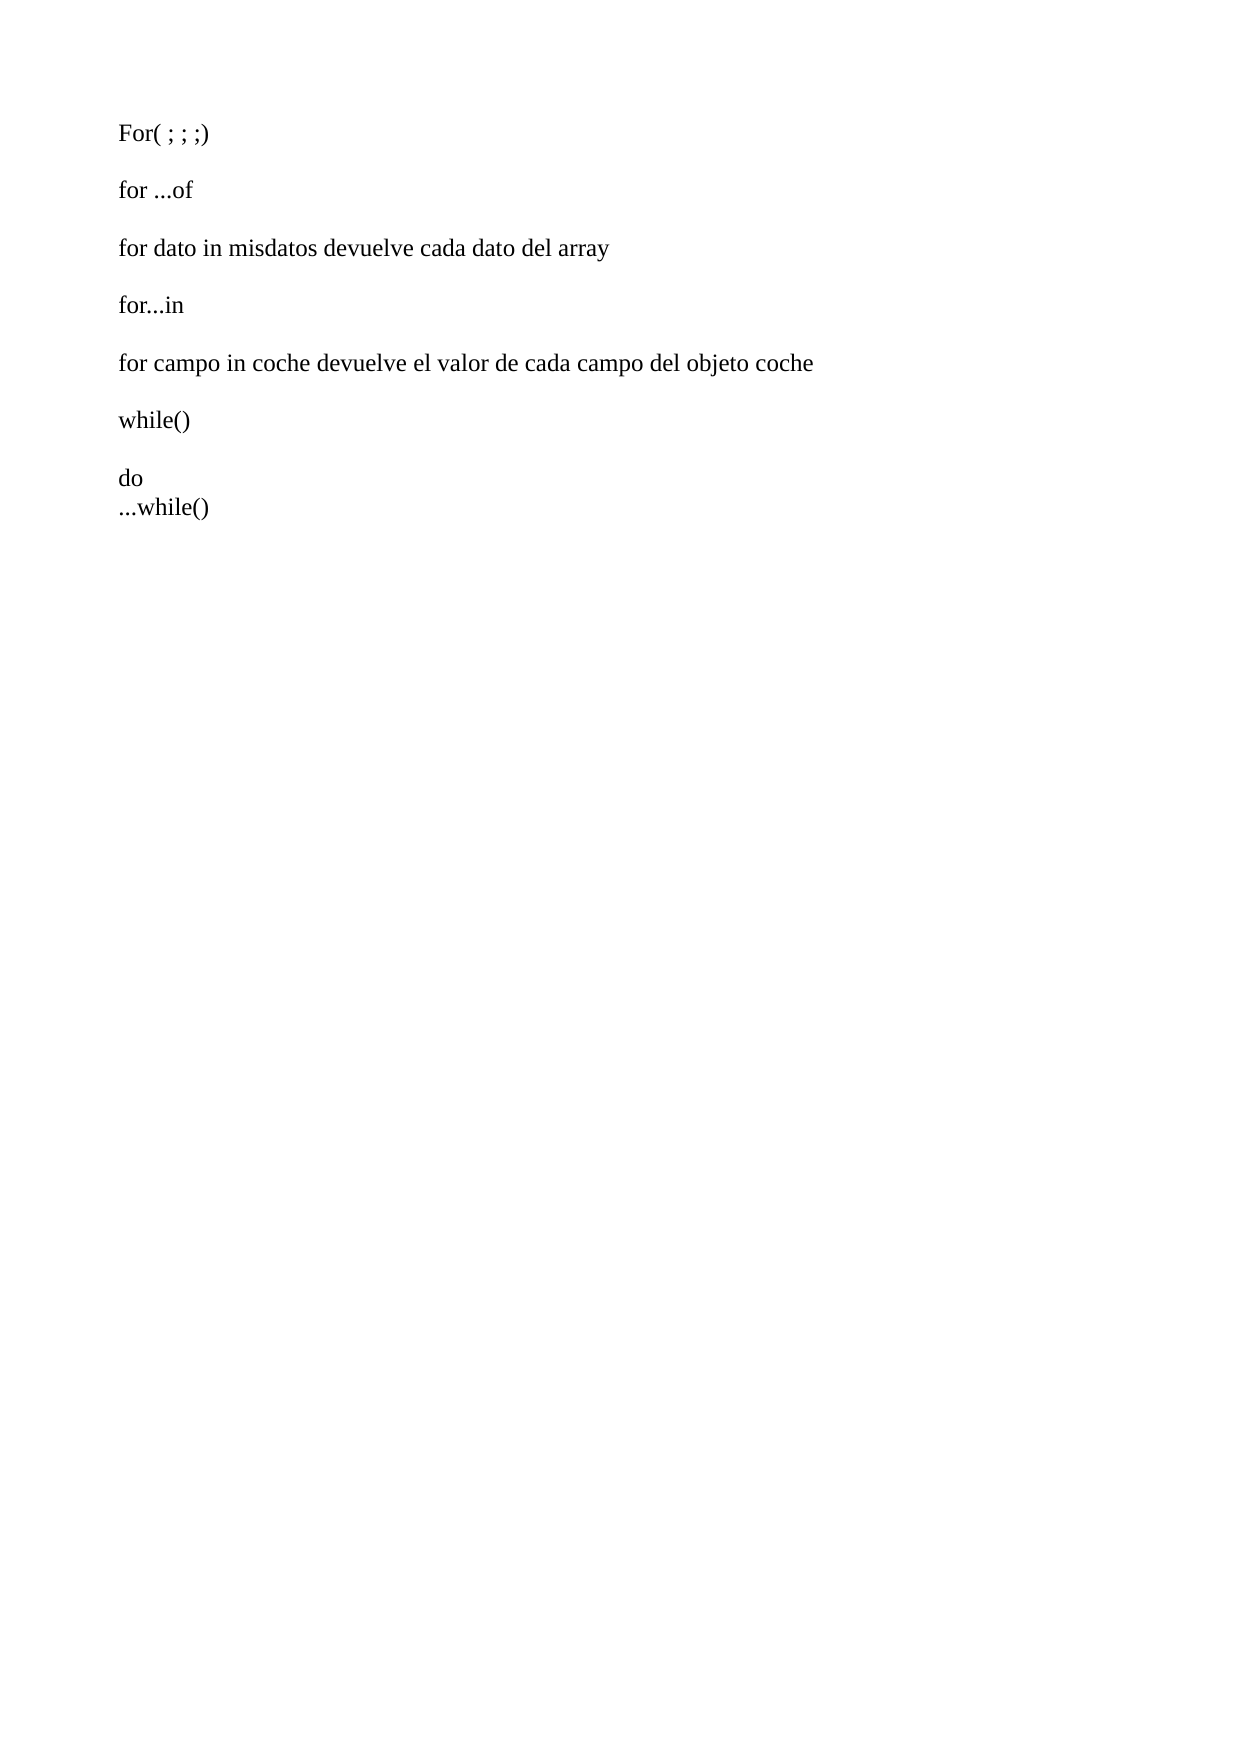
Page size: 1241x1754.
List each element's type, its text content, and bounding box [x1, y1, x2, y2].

text for ...of [118, 176, 1122, 204]
text for dato in misdatos devuelve cada dato del array [118, 233, 1122, 262]
text do [118, 463, 1122, 492]
text while() [118, 406, 1122, 434]
text for...in [118, 291, 1122, 319]
text ...while() [118, 492, 1122, 521]
text For( ; ; ;) [118, 118, 1122, 147]
text for campo in coche devuelve el valor de cada campo del objeto coche [118, 348, 1122, 377]
